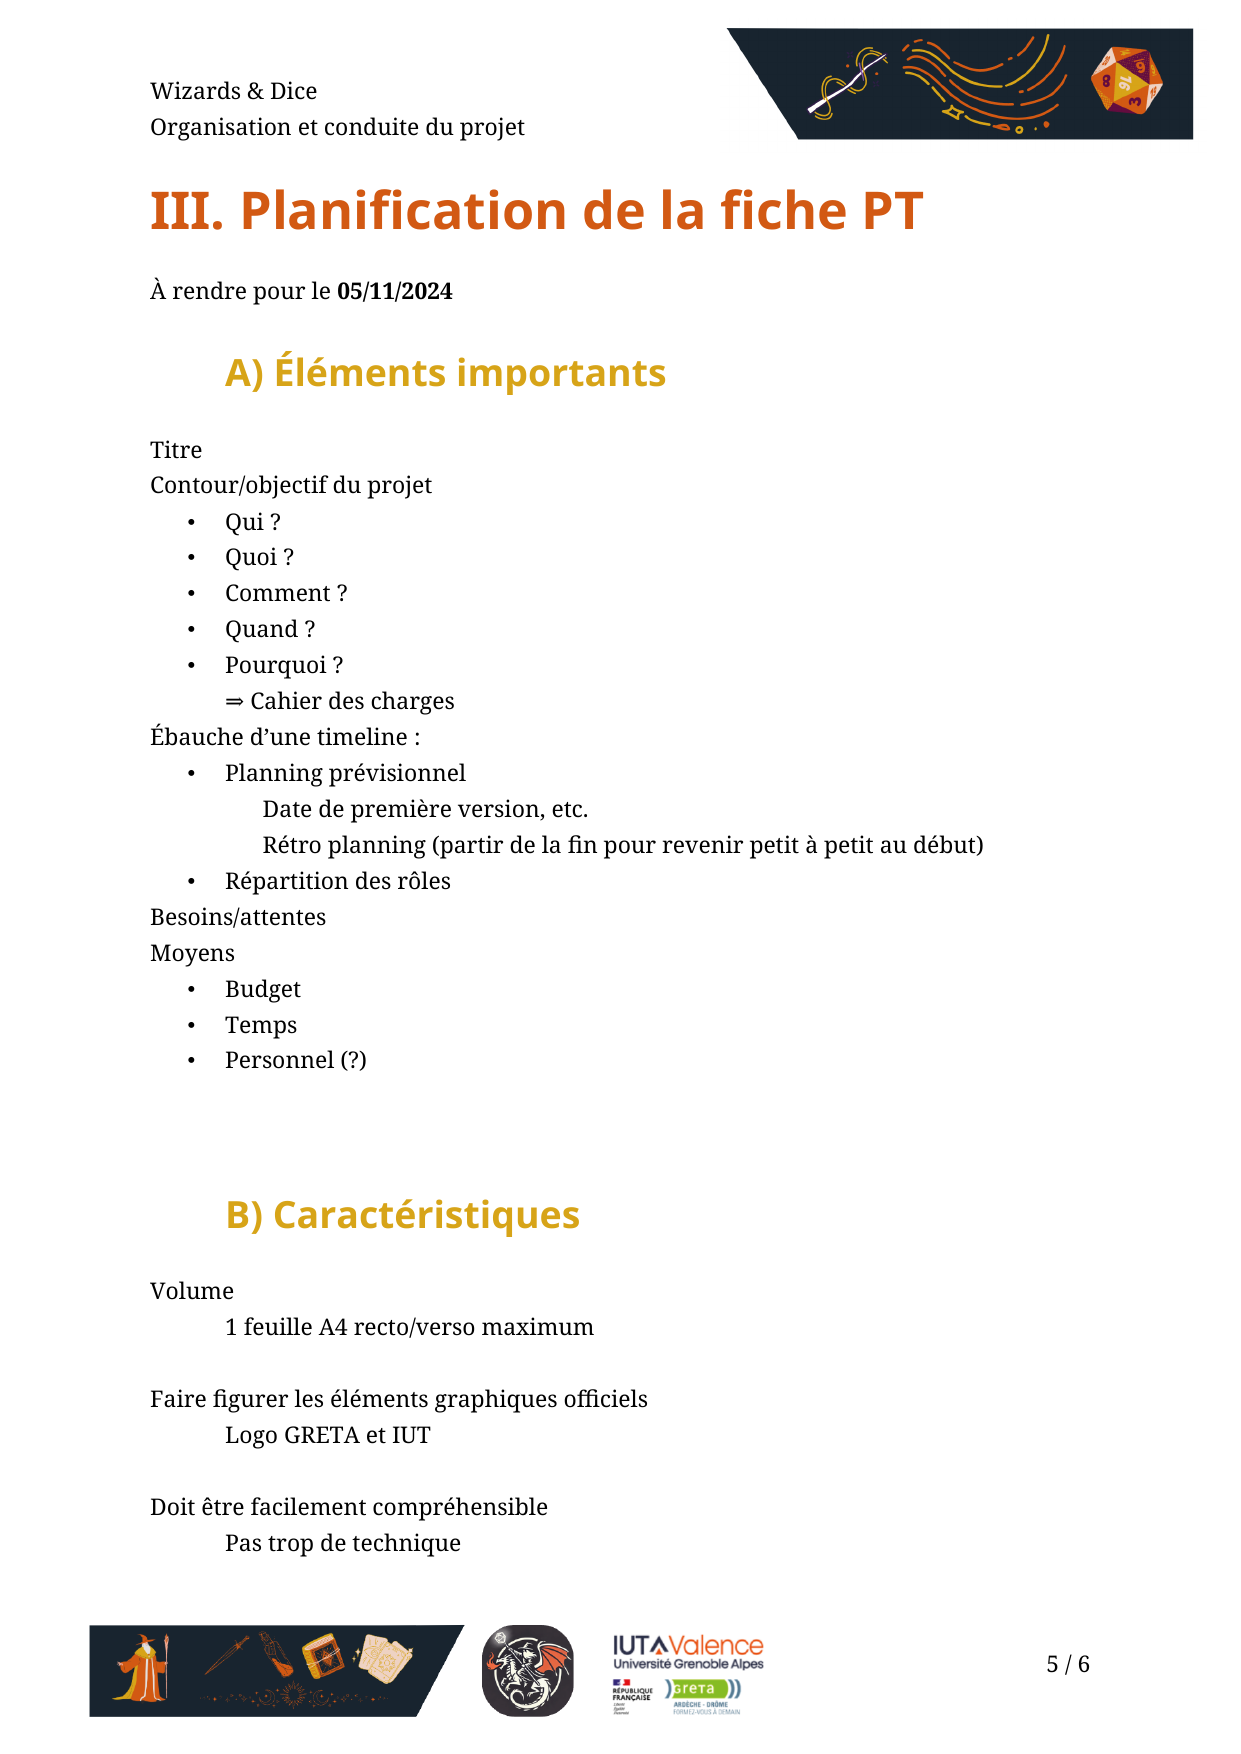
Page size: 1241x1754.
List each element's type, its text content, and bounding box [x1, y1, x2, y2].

text Titre [150, 433, 1090, 465]
text Pas trop de technique [225, 1527, 1090, 1558]
text À rendre pour le 05/11/2024 [150, 275, 1090, 306]
text Logo GRETA et IUT [225, 1419, 1090, 1450]
text Moyens [150, 937, 1090, 968]
list Pourquoi ? [187, 649, 1090, 680]
list Rétro planning (partir de la fin pour revenir petit à petit au début) [225, 829, 1090, 860]
list Temps [187, 1008, 1090, 1040]
picture [720, 18, 1208, 153]
list Qui ? [187, 505, 1090, 537]
list Quand ? [187, 613, 1090, 644]
list ⇒ Cahier des charges [187, 685, 1090, 716]
text Doit être facilement compréhensible [150, 1491, 1090, 1522]
text Ébauche d’une timeline : [150, 721, 1090, 752]
list Planning prévisionnel [187, 757, 1090, 788]
picture [81, 1614, 788, 1726]
text Besoins/attentes [150, 901, 1090, 932]
list Budget [187, 973, 1090, 1004]
list Personnel (?) [187, 1044, 1090, 1076]
list Quoi ? [187, 541, 1090, 573]
list Répartition des rôles [187, 865, 1090, 896]
subtitle A) Éléments importants [225, 347, 1090, 398]
list Date de première version, etc. [225, 793, 1090, 824]
text Faire figurer les éléments graphiques officiels [150, 1383, 1090, 1414]
text Contour/objectif du projet [150, 469, 1090, 501]
list Comment ? [187, 577, 1090, 608]
subtitle III. Planification de la fiche PT [150, 174, 1090, 245]
text 1 feuille A4 recto/verso maximum [225, 1311, 1090, 1342]
subtitle B) Caractéristiques [225, 1188, 1090, 1239]
text Volume [150, 1275, 1090, 1306]
